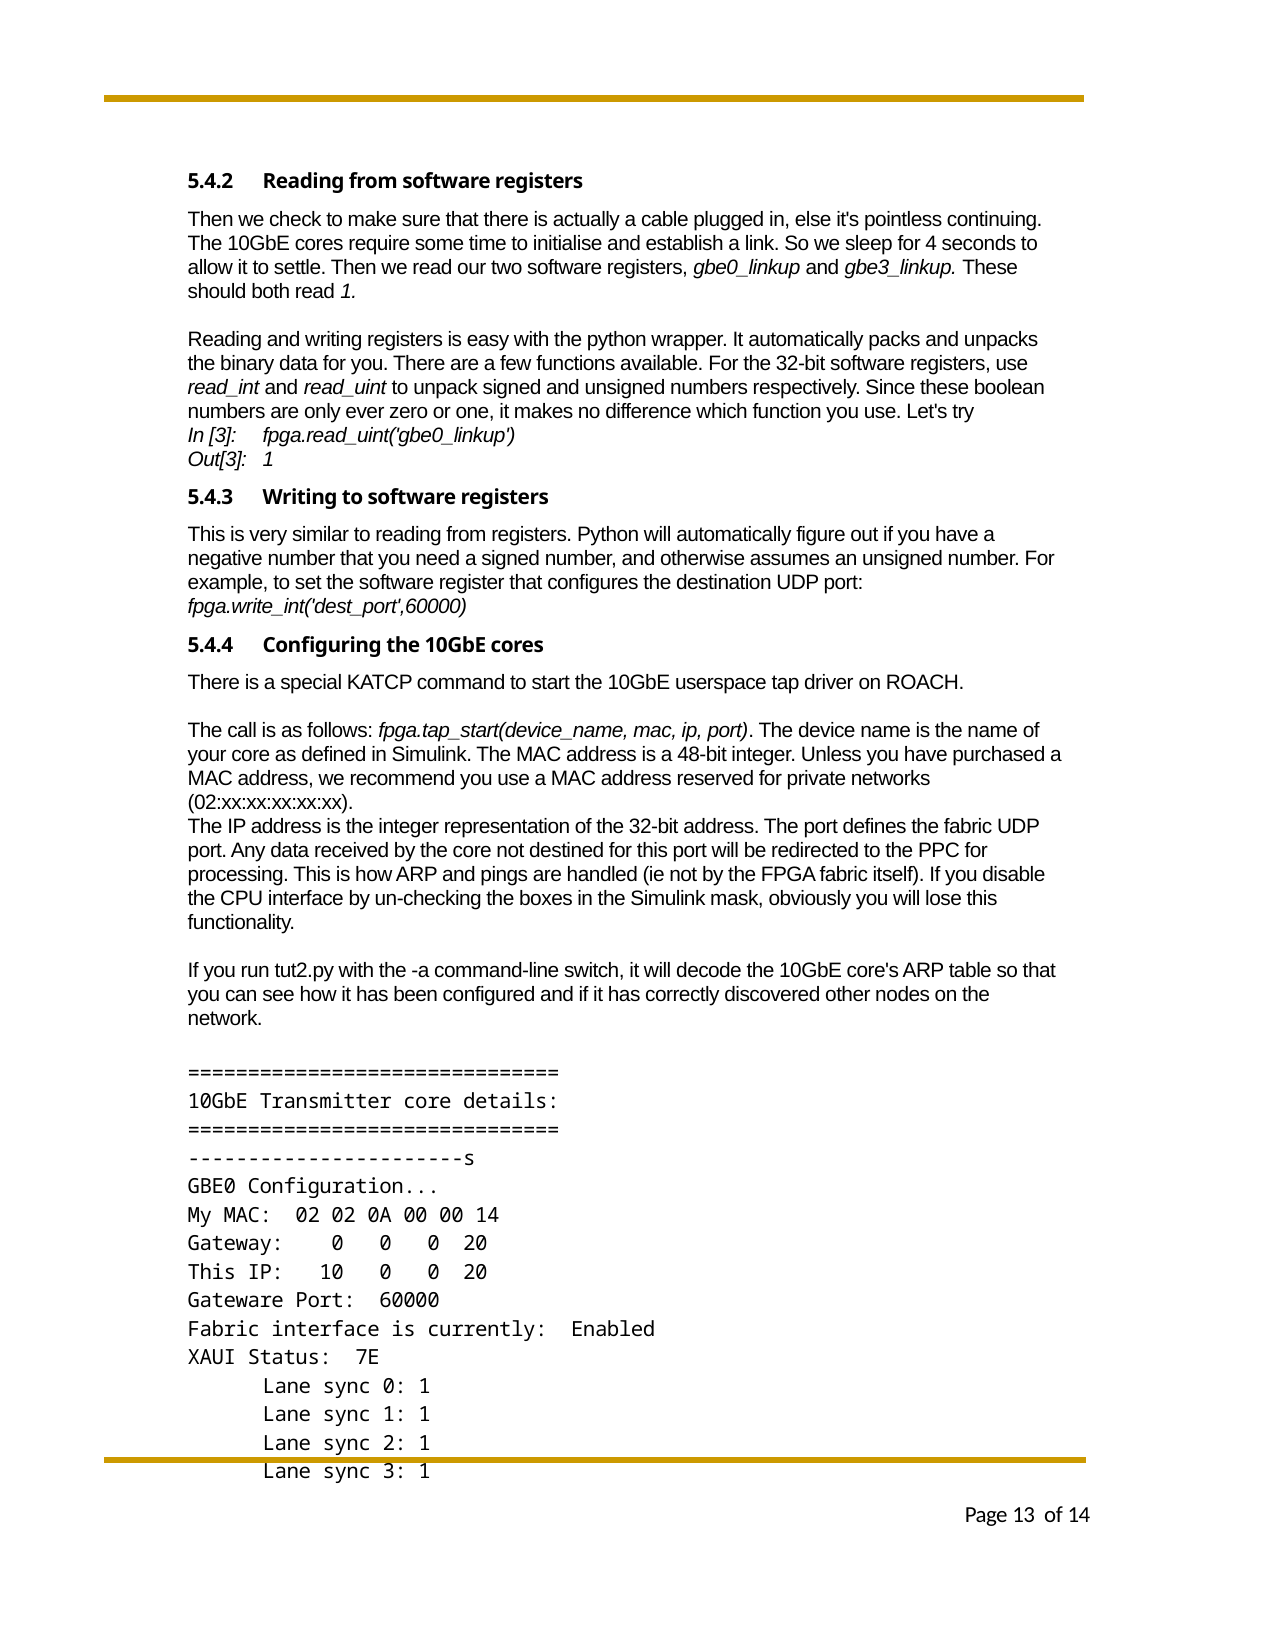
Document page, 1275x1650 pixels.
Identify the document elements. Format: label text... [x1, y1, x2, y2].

text Lane sync 3: 1 [187, 1463, 1062, 1484]
text This is very similar to reading from registers. Python will automatically figure out if you have a negative number that you need a signed number, and otherwise assumes an unsigned number. For example, to set the software register that configures the destination UDP port: [187, 522, 1062, 594]
text Gateware Port: 60000 [187, 1285, 1062, 1314]
text GBE0 Configuration... [187, 1172, 1062, 1200]
text The IP address is the integer representation of the 32-bit address. The port defines the fabric UDP port. Any data received by the core not destined for this port will be redirected to the PPC for processing. This is how ARP and pings are handled (ie not by the FPGA fabric itself). If you disable the CPU interface by un-checking the boxes in the Simulink mask, obviously you will lose this functionality. [187, 814, 1062, 934]
subtitle Reading from software registers [187, 167, 1062, 195]
text Lane sync 2: 1 [187, 1428, 1062, 1456]
text Out[3]: 1 [187, 446, 1062, 470]
text =============================== [187, 1058, 1062, 1086]
text read_int and read_uint to unpack signed and unsigned numbers respectively. Since these boolean numbers are only ever zero or one, it makes no difference which function you use. Let's try [187, 374, 1062, 422]
text Fabric interface is currently: Enabled [187, 1314, 1062, 1342]
subtitle Writing to software registers [187, 482, 1062, 511]
text -----------------------s [187, 1143, 1062, 1172]
text =============================== [187, 1115, 1062, 1143]
text There is a special KATCP command to start the 10GbE userspace tap driver on ROACH. [187, 670, 1062, 694]
text In [3]: fpga.read_uint('gbe0_linkup') [187, 422, 1062, 446]
text Lane sync 0: 1 [187, 1371, 1062, 1399]
text The call is as follows: fpga.tap_start(device_name, mac, ip, port). The device name is the name of your core as defined in Simulink. The MAC address is a 48-bit integer. Unless you have purchased a MAC address, we recommend you use a MAC address reserved for private networks (02:xx:xx:xx:xx:xx). [187, 718, 1062, 814]
text XAUI Status: 7E [187, 1342, 1062, 1371]
subtitle Configuring the 10GbE cores [187, 630, 1062, 658]
text This IP: 10 0 0 20 [187, 1257, 1062, 1285]
text Then we check to make sure that there is actually a cable plugged in, else it's pointless continuing. The 10GbE cores require some time to initialise and establish a link. So we sleep for 4 seconds to allow it to settle. Then we read our two software registers, gbe0_linkup and gbe3_linkup. These should both read 1. [187, 207, 1062, 303]
text My MAC: 02 02 0A 00 00 14 [187, 1200, 1062, 1228]
text Reading and writing registers is easy with the python wrapper. It automatically packs and unpacks the binary data for you. There are a few functions available. For the 32-bit software registers, use [187, 327, 1062, 374]
text If you run tut2.py with the -a command-line switch, it will decode the 10GbE core's ARP table so that you can see how it has been configured and if it has correctly discovered other nodes on the network. [187, 958, 1062, 1029]
text 10GbE Transmitter core details: [187, 1086, 1062, 1115]
text Gateway: 0 0 0 20 [187, 1228, 1062, 1257]
text Lane sync 1: 1 [187, 1399, 1062, 1428]
text fpga.write_int('dest_port',60000) [187, 594, 1062, 618]
